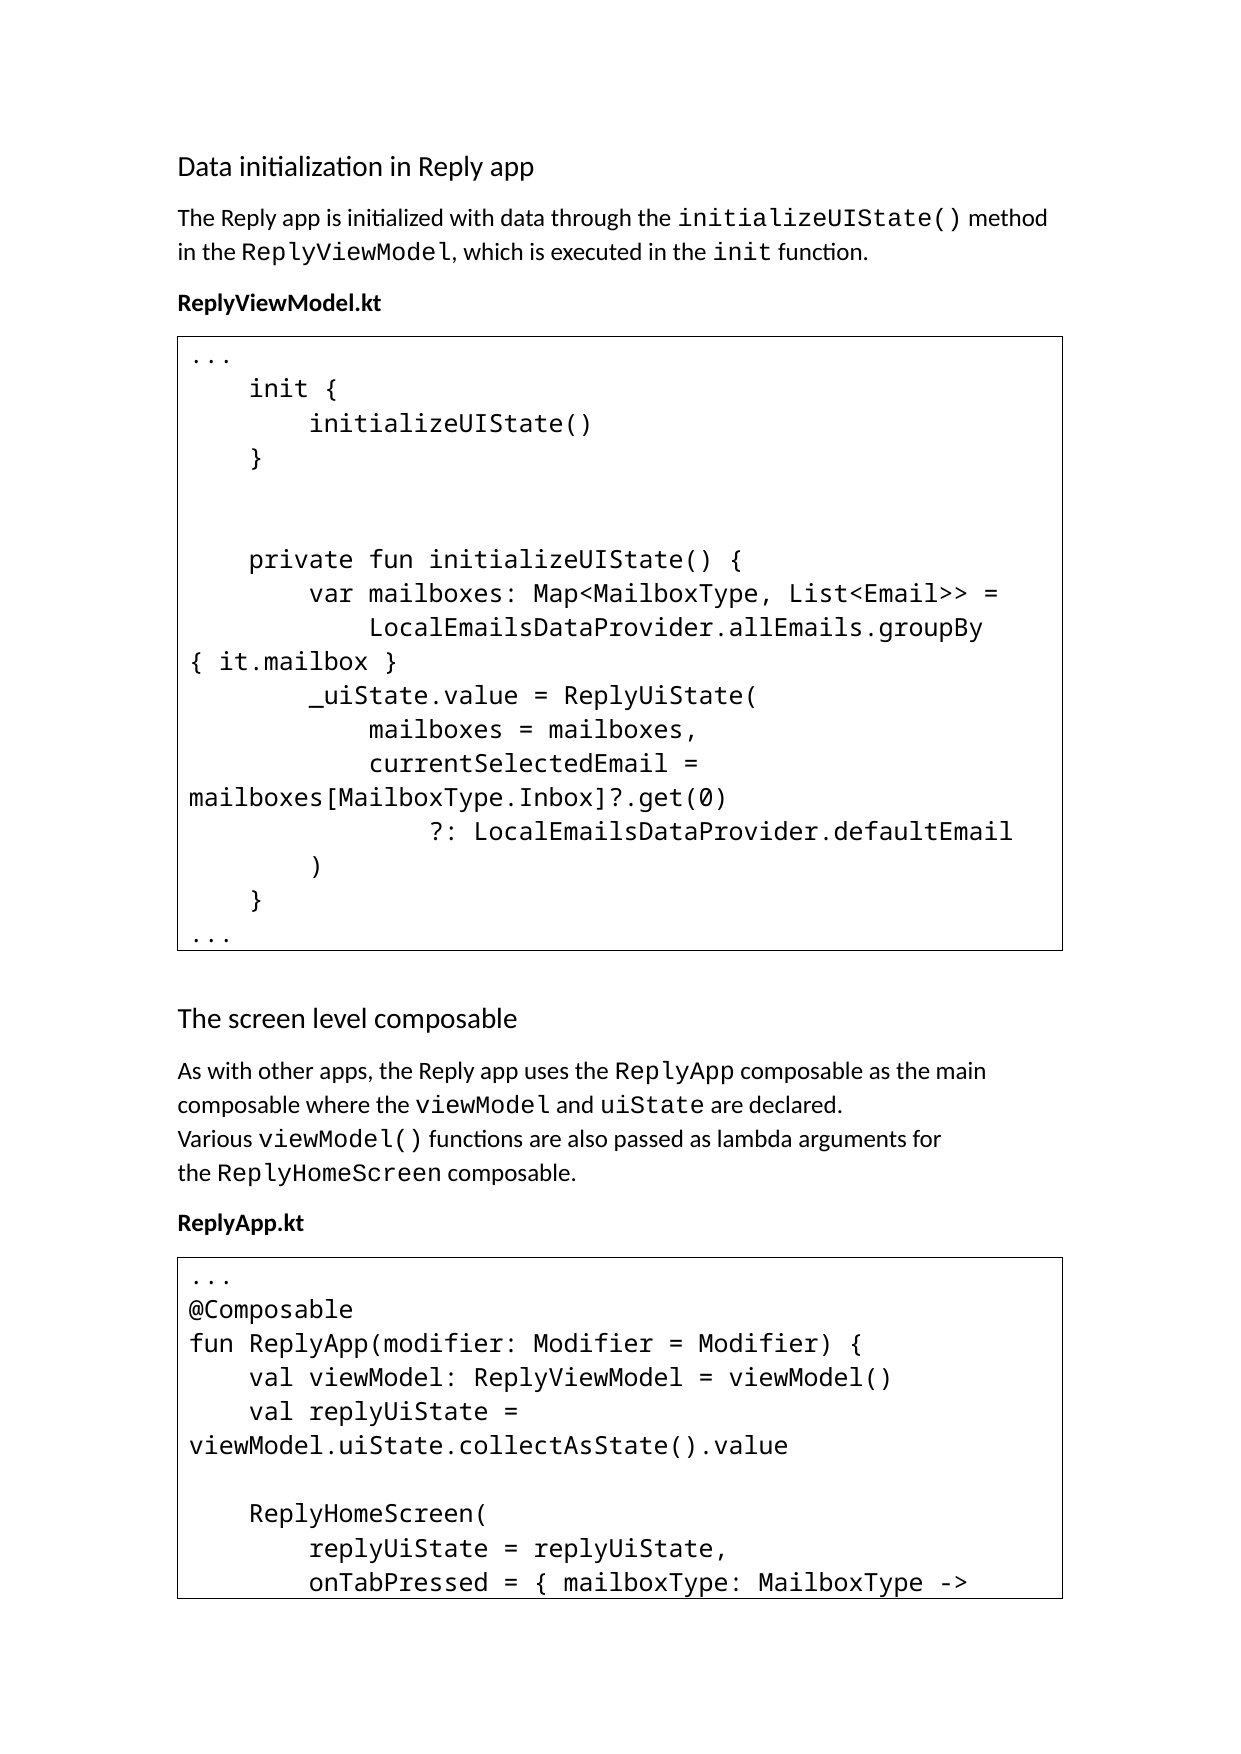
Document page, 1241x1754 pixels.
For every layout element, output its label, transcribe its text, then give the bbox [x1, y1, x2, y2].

table_header ... @Composable fun ReplyApp(modifier: Modifier = Modifier) { val viewModel: ReplyViewModel = viewModel() val replyUiState = viewModel.uiState.collectAsState().value ReplyHomeScreen( replyUiState = replyUiState, onTabPressed = { mailboxType: MailboxType -> [178, 1258, 1062, 1598]
text The Reply app is initialized with data through the initializeUIState() method in the ReplyViewModel, which is executed in the init function. [177, 202, 1063, 268]
text ReplyViewModel.kt [177, 287, 1063, 317]
table_header ... init { initializeUIState() } private fun initializeUIState() { var mailboxes: Map<MailboxType, List<Email>> = LocalEmailsDataProvider.allEmails.groupBy { it.mailbox } _uiState.value = ReplyUiState( mailboxes = mailboxes, currentSelectedEmail = mailboxes[MailboxType.Inbox]?.get(0) ?: LocalEmailsDataProvider.defaultEmail ) } ... [178, 337, 1062, 950]
text As with other apps, the Reply app uses the ReplyApp composable as the main composable where the viewModel and uiState are declared. Various viewModel() functions are also passed as lambda arguments for the ReplyHomeScreen composable. [177, 1055, 1063, 1188]
text ReplyApp.kt [177, 1207, 1063, 1238]
text Data initialization in Reply app [177, 148, 1063, 183]
text The screen level composable [177, 1001, 1063, 1036]
